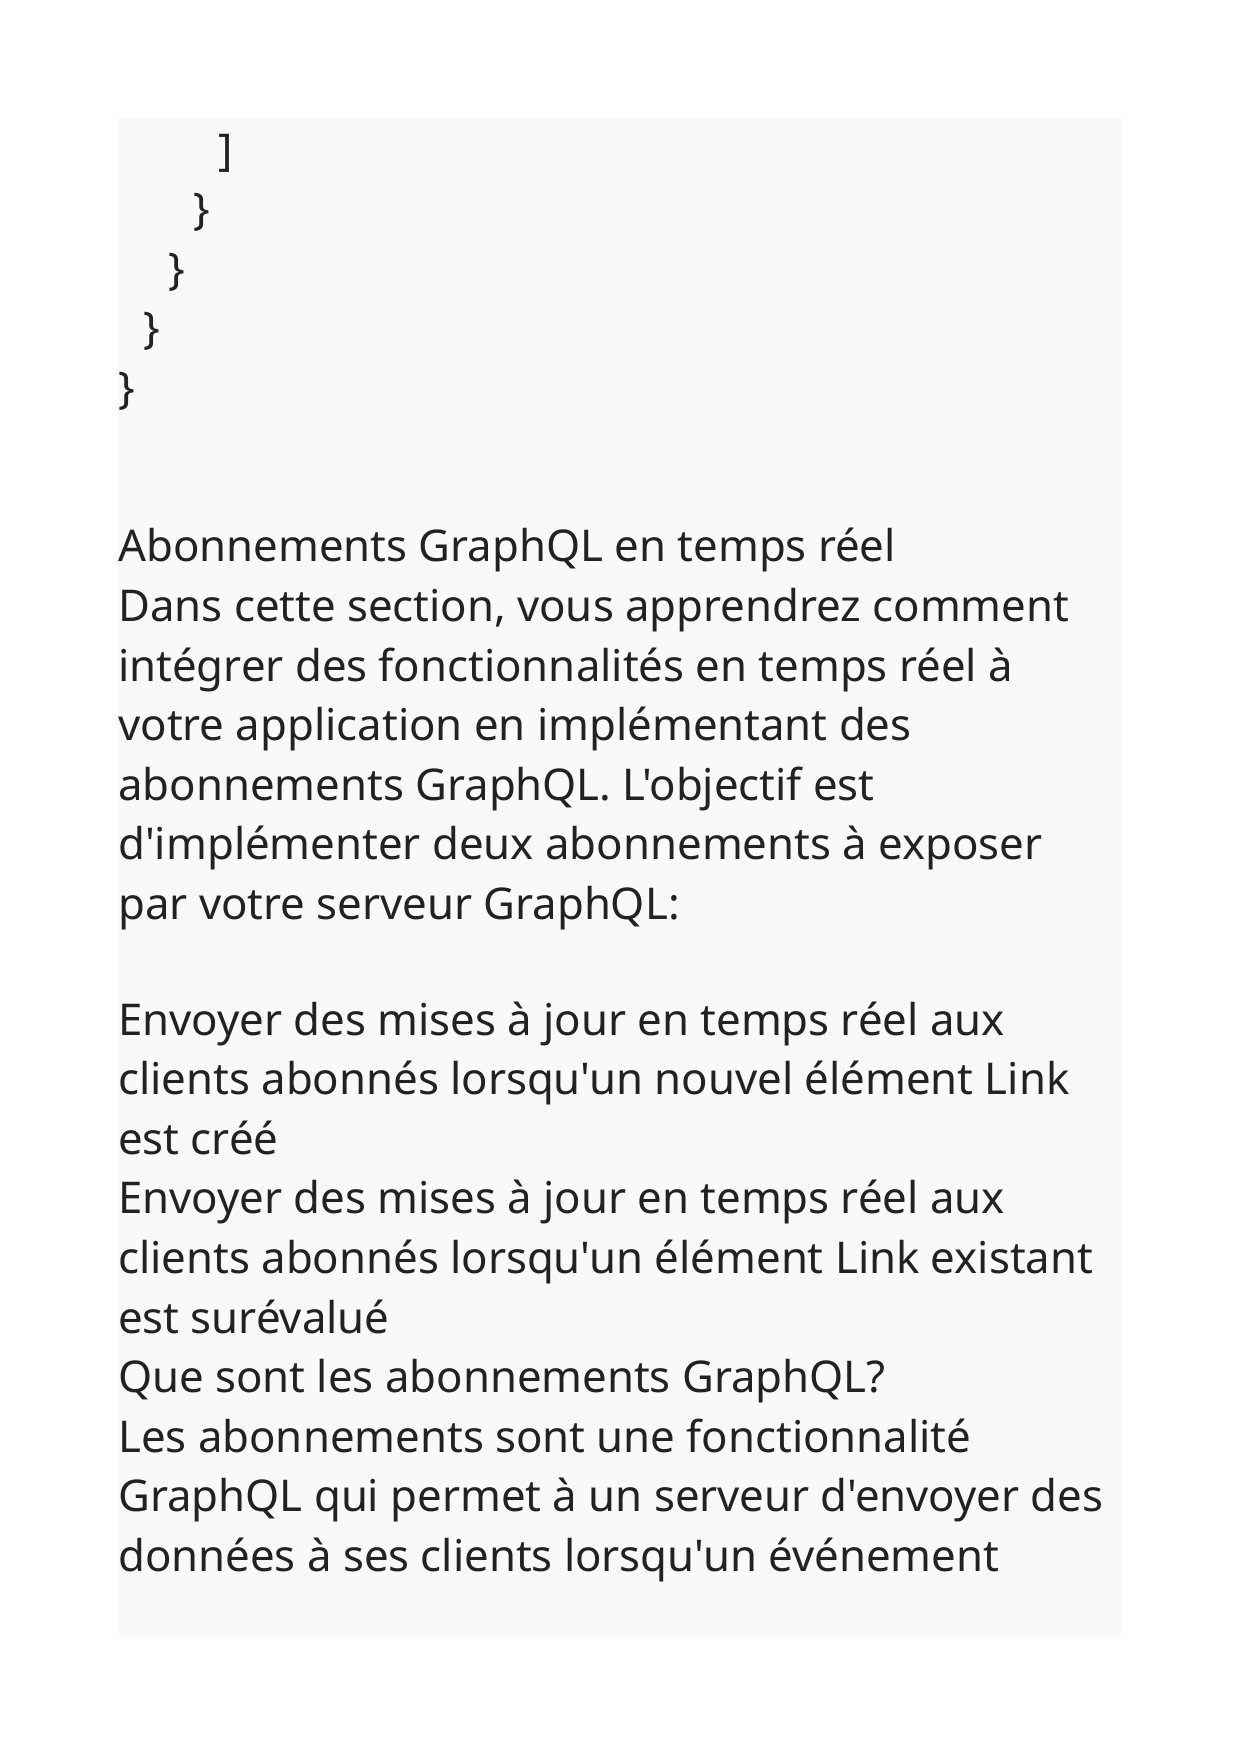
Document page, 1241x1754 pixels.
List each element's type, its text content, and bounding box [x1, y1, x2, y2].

text } [118, 237, 1122, 297]
text Dans cette section, vous apprendrez comment intégrer des fonctionnalités en temps réel à votre application en implémentant des abonnements GraphQL. L'objectif est d'implémenter deux abonnements à exposer par votre serveur GraphQL: [118, 575, 1122, 932]
text Envoyer des mises à jour en temps réel aux clients abonnés lorsqu'un nouvel élément Link est créé [118, 988, 1122, 1167]
text } [118, 178, 1122, 237]
text ] [118, 118, 1122, 178]
text } [118, 297, 1122, 356]
text Que sont les abonnements GraphQL? [118, 1346, 1122, 1406]
text Les abonnements sont une fonctionnalité GraphQL qui permet à un serveur d'envoyer des données à ses clients lorsqu'un événement [118, 1406, 1122, 1584]
text Envoyer des mises à jour en temps réel aux clients abonnés lorsqu'un élément Link existant est surévalué [118, 1167, 1122, 1346]
text } [118, 356, 1122, 416]
text Abonnements GraphQL en temps réel [118, 515, 1122, 575]
